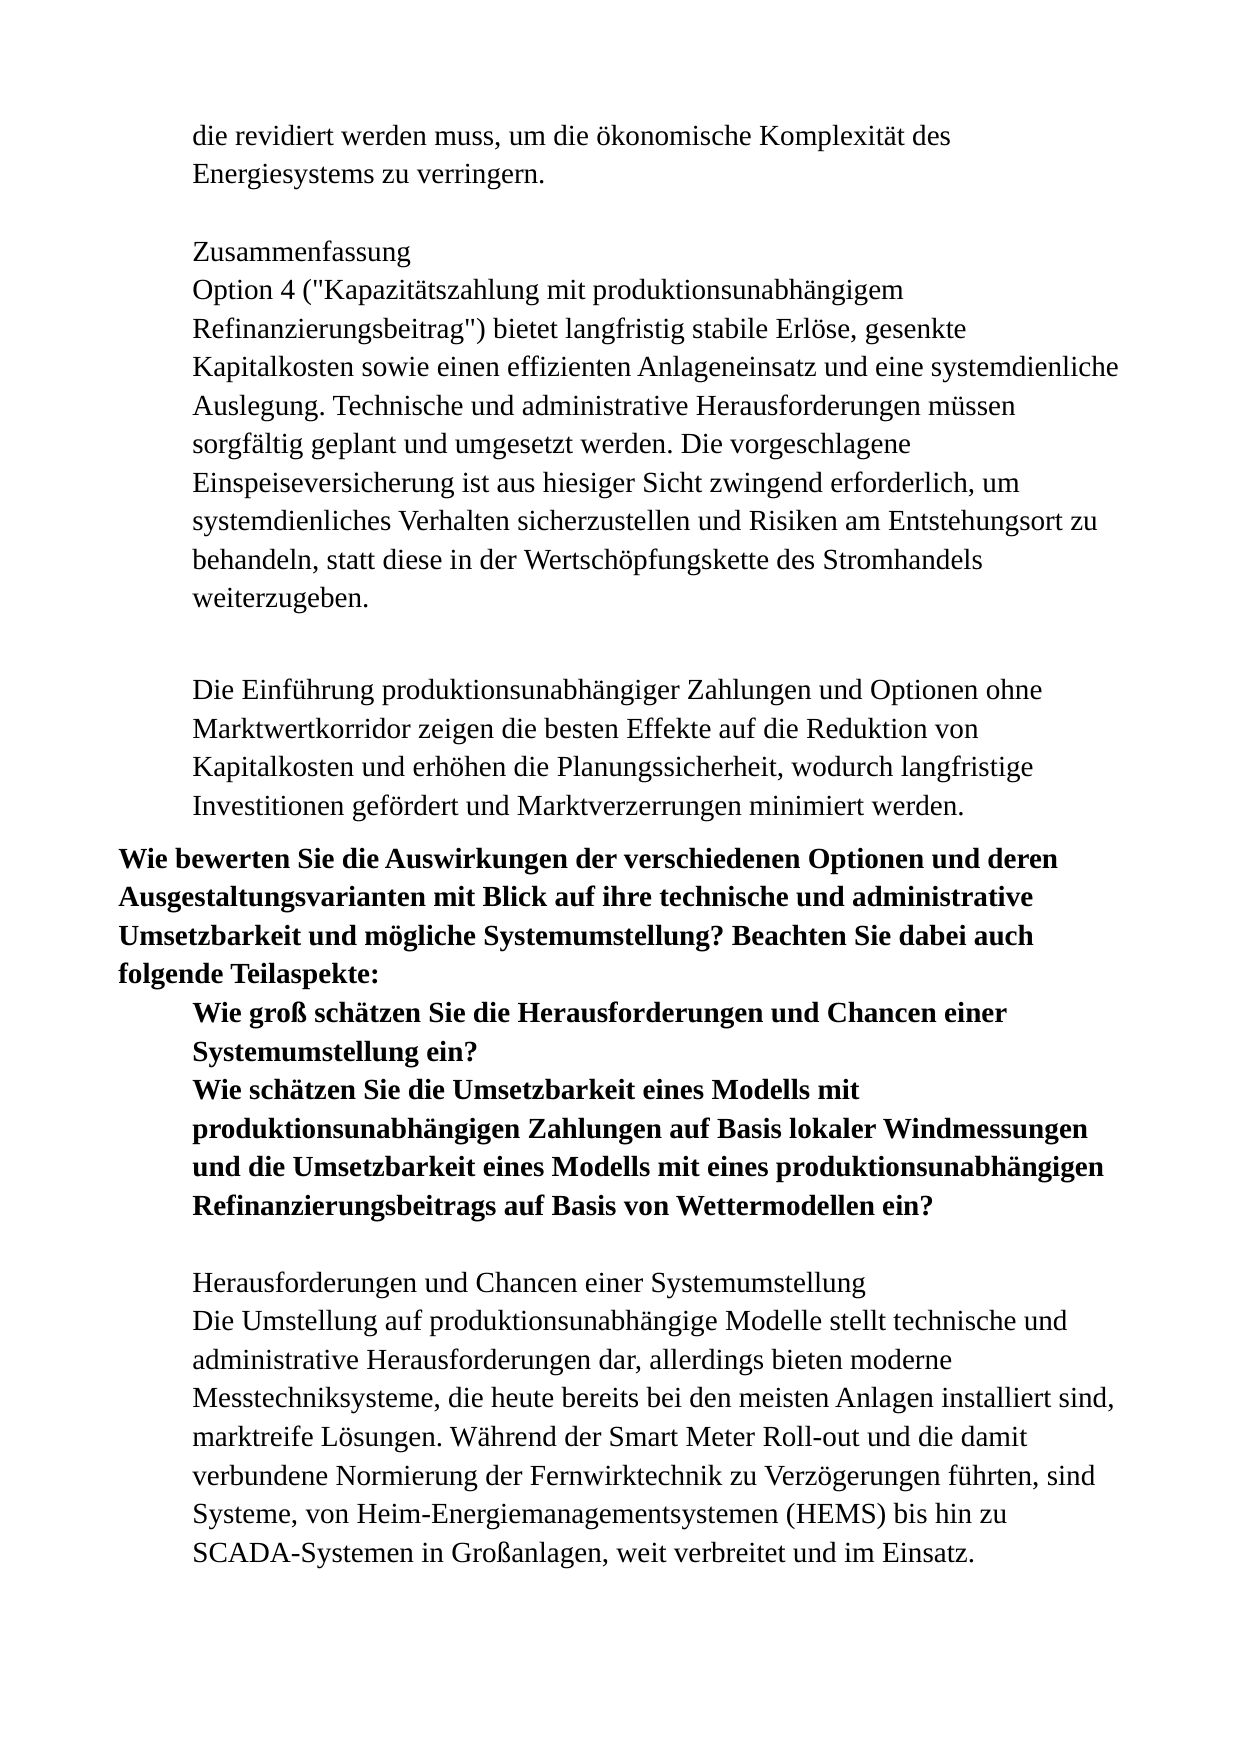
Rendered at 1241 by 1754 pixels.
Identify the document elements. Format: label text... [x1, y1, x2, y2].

text Zusammenfassung [192, 234, 1122, 267]
text Herausforderungen und Chancen einer Systemumstellung [192, 1265, 1122, 1298]
text Wie bewerten Sie die Auswirkungen der verschiedenen Optionen und deren Ausgestaltungsvarianten mit Blick auf ihre technische und administrative Umsetzbarkeit und mögliche Systemumstellung? Beachten Sie dabei auch folgende Teilaspekte: [118, 841, 1122, 990]
text Die Umstellung auf produktionsunabhängige Modelle stellt technische und administrative Herausforderungen dar, allerdings bieten moderne Messtechniksysteme, die heute bereits bei den meisten Anlagen installiert sind, marktreife Lösungen. Während der Smart Meter Roll-out und die damit verbundene Normierung der Fernwirktechnik zu Verzögerungen führten, sind Systeme, von Heim-Energiemanagementsystemen (HEMS) bis hin zu SCADA-Systemen in Großanlagen, weit verbreitet und im Einsatz. [192, 1303, 1122, 1568]
text Die Einführung produktionsunabhängiger Zahlungen und Optionen ohne Marktwertkorridor zeigen die besten Effekte auf die Reduktion von Kapitalkosten und erhöhen die Planungssicherheit, wodurch langfristige Investitionen gefördert und Marktverzerrungen minimiert werden. [192, 634, 1122, 821]
text Option 4 ("Kapazitätszahlung mit produktionsunabhängigem Refinanzierungsbeitrag") bietet langfristig stabile Erlöse, gesenkte Kapitalkosten sowie einen effizienten Anlageneinsatz und eine systemdienliche Auslegung. Technische und administrative Herausforderungen müssen sorgfältig geplant und umgesetzt werden. Die vorgeschlagene Einspeiseversicherung ist aus hiesiger Sicht zwingend erforderlich, um systemdienliches Verhalten sicherzustellen und Risiken am Entstehungsort zu behandeln, statt diese in der Wertschöpfungskette des Stromhandels weiterzugeben. [192, 272, 1122, 614]
text Wie schätzen Sie die Umsetzbarkeit eines Modells mit produktionsunabhängigen Zahlungen auf Basis lokaler Windmessungen und die Umsetzbarkeit eines Modells mit eines produktionsunabhängigen Refinanzierungsbeitrags auf Basis von Wettermodellen ein? [192, 1072, 1122, 1221]
text Wie groß schätzen Sie die Herausforderungen und Chancen einer Systemumstellung ein? [192, 995, 1122, 1067]
text die revidiert werden muss, um die ökonomische Komplexität des Energiesystems zu verringern. [192, 118, 1122, 190]
